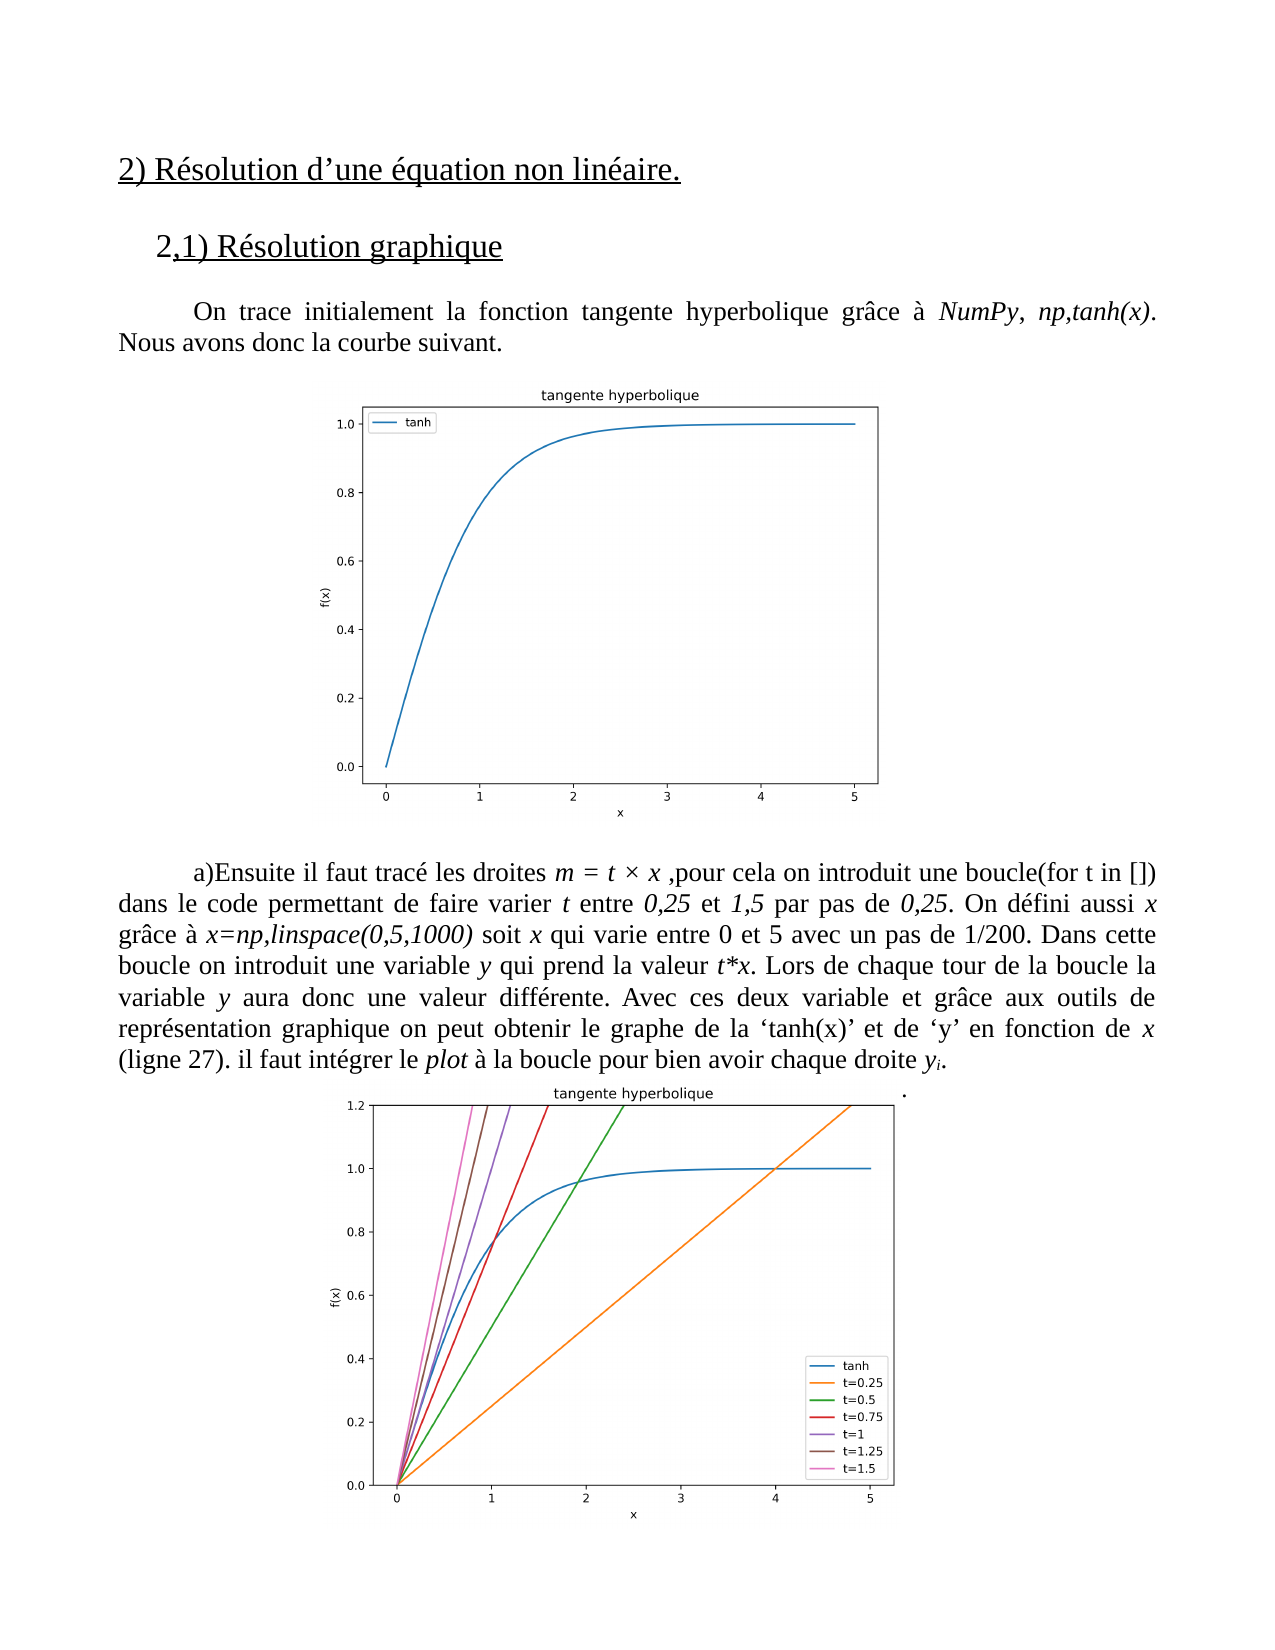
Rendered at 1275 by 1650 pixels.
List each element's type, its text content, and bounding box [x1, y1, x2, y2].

picture [312, 381, 886, 827]
text a)Ensuite il faut tracé les droites m = t × x ,pour cela on introduit une boucle(for t in []) dans le code permettant de faire varier t entre 0,25 et 1,5 par pas de 0,25. On défini aussi x grâce à x=np,linspace(0,5,1000) soit x qui varie entre 0 et 5 avec un pas de 1/200. Dans cette boucle on introduit une variable y qui prend la valeur t*x. Lors de chaque tour de la boucle la variable y aura donc une valeur différente. Avec ces deux variable et grâce aux outils de représentation graphique on peut obtenir le graphe de la ‘tanh(x)’ et de ‘y’ en fonction de x (ligne 27). il faut intégrer le plot à la boucle pour bien avoir chaque droite yi. [118, 856, 1157, 1074]
text On trace initialement la fonction tangente hyperbolique grâce à NumPy, np,tanh(x). Nous avons donc la courbe suivant. [118, 295, 1157, 358]
text 2) Résolution d’une équation non linéaire. [118, 149, 1157, 188]
text . [118, 1074, 1157, 1103]
picture [322, 1079, 902, 1529]
text 2,1) Résolution graphique [118, 226, 1157, 264]
